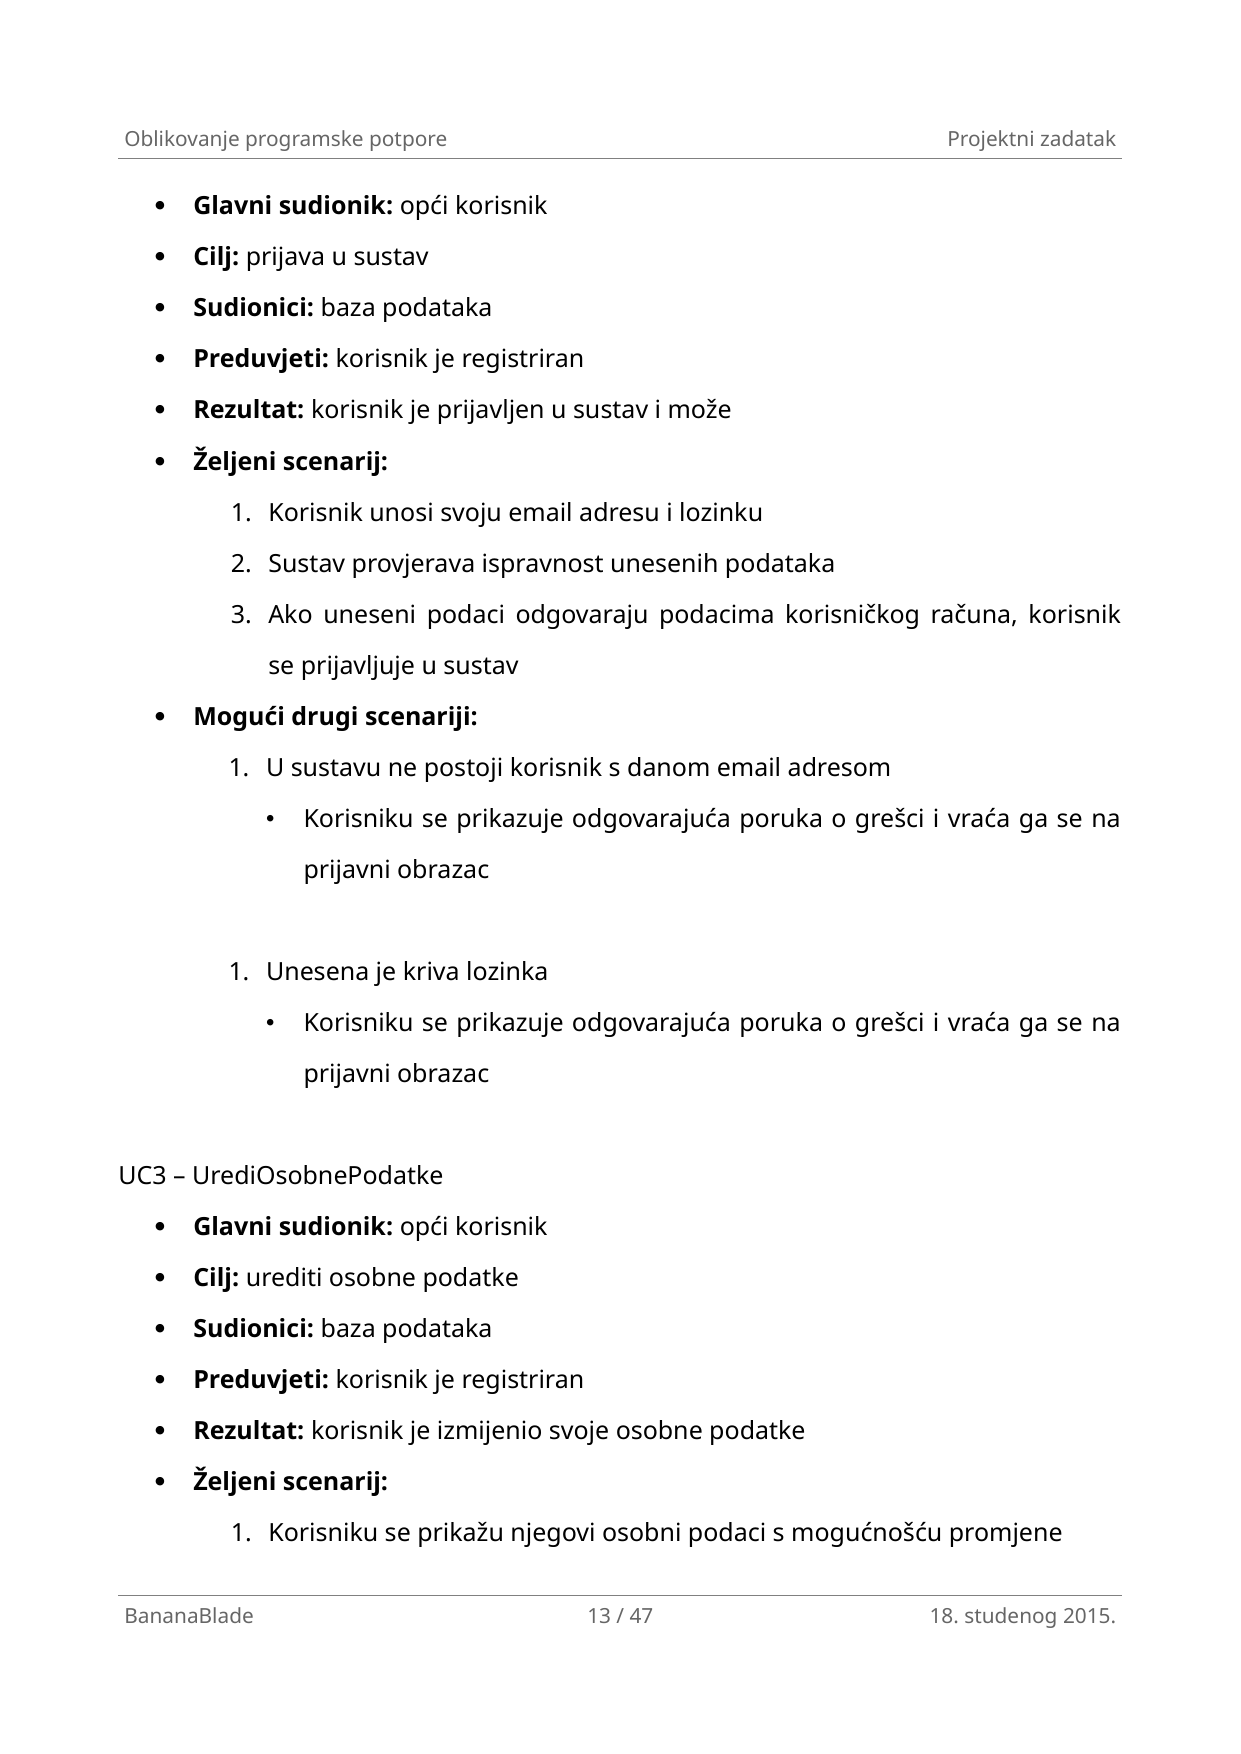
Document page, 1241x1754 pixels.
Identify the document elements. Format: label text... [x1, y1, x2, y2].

list Rezultat: korisnik je izmijenio svoje osobne podatke [156, 1413, 1122, 1447]
list Glavni sudionik: opći korisnik [156, 1209, 1122, 1243]
list Korisnik unosi svoju email adresu i lozinku [231, 494, 1122, 528]
list Sudionici: baza podataka [156, 290, 1122, 324]
list Mogući drugi scenariji: [156, 698, 1122, 732]
list Željeni scenarij: [156, 443, 1122, 477]
text UC3 – UrediOsobnePodatke [118, 1158, 1122, 1192]
list Sustav provjerava ispravnost unesenih podataka [231, 545, 1122, 579]
list Glavni sudionik: opći korisnik [156, 188, 1122, 222]
list Unesena je kriva lozinka [228, 954, 1122, 988]
list Cilj: urediti osobne podatke [156, 1260, 1122, 1294]
list Korisniku se prikažu njegovi osobni podaci s mogućnošću promjene [231, 1515, 1122, 1549]
list Korisniku se prikazuje odgovarajuća poruka o grešci i vraća ga se na prijavni obrazac [266, 1005, 1122, 1090]
list Sudionici: baza podataka [156, 1311, 1122, 1345]
list Ako uneseni podaci odgovaraju podacima korisničkog računa, korisnik se prijavljuje u sustav [231, 596, 1122, 681]
list U sustavu ne postoji korisnik s danom email adresom [228, 749, 1122, 783]
list Željeni scenarij: [156, 1464, 1122, 1498]
list Preduvjeti: korisnik je registriran [156, 1362, 1122, 1396]
list Cilj: prijava u sustav [156, 239, 1122, 273]
list Preduvjeti: korisnik je registriran [156, 341, 1122, 375]
list Korisniku se prikazuje odgovarajuća poruka o grešci i vraća ga se na prijavni obrazac [266, 801, 1122, 886]
list Rezultat: korisnik je prijavljen u sustav i može [156, 392, 1122, 426]
